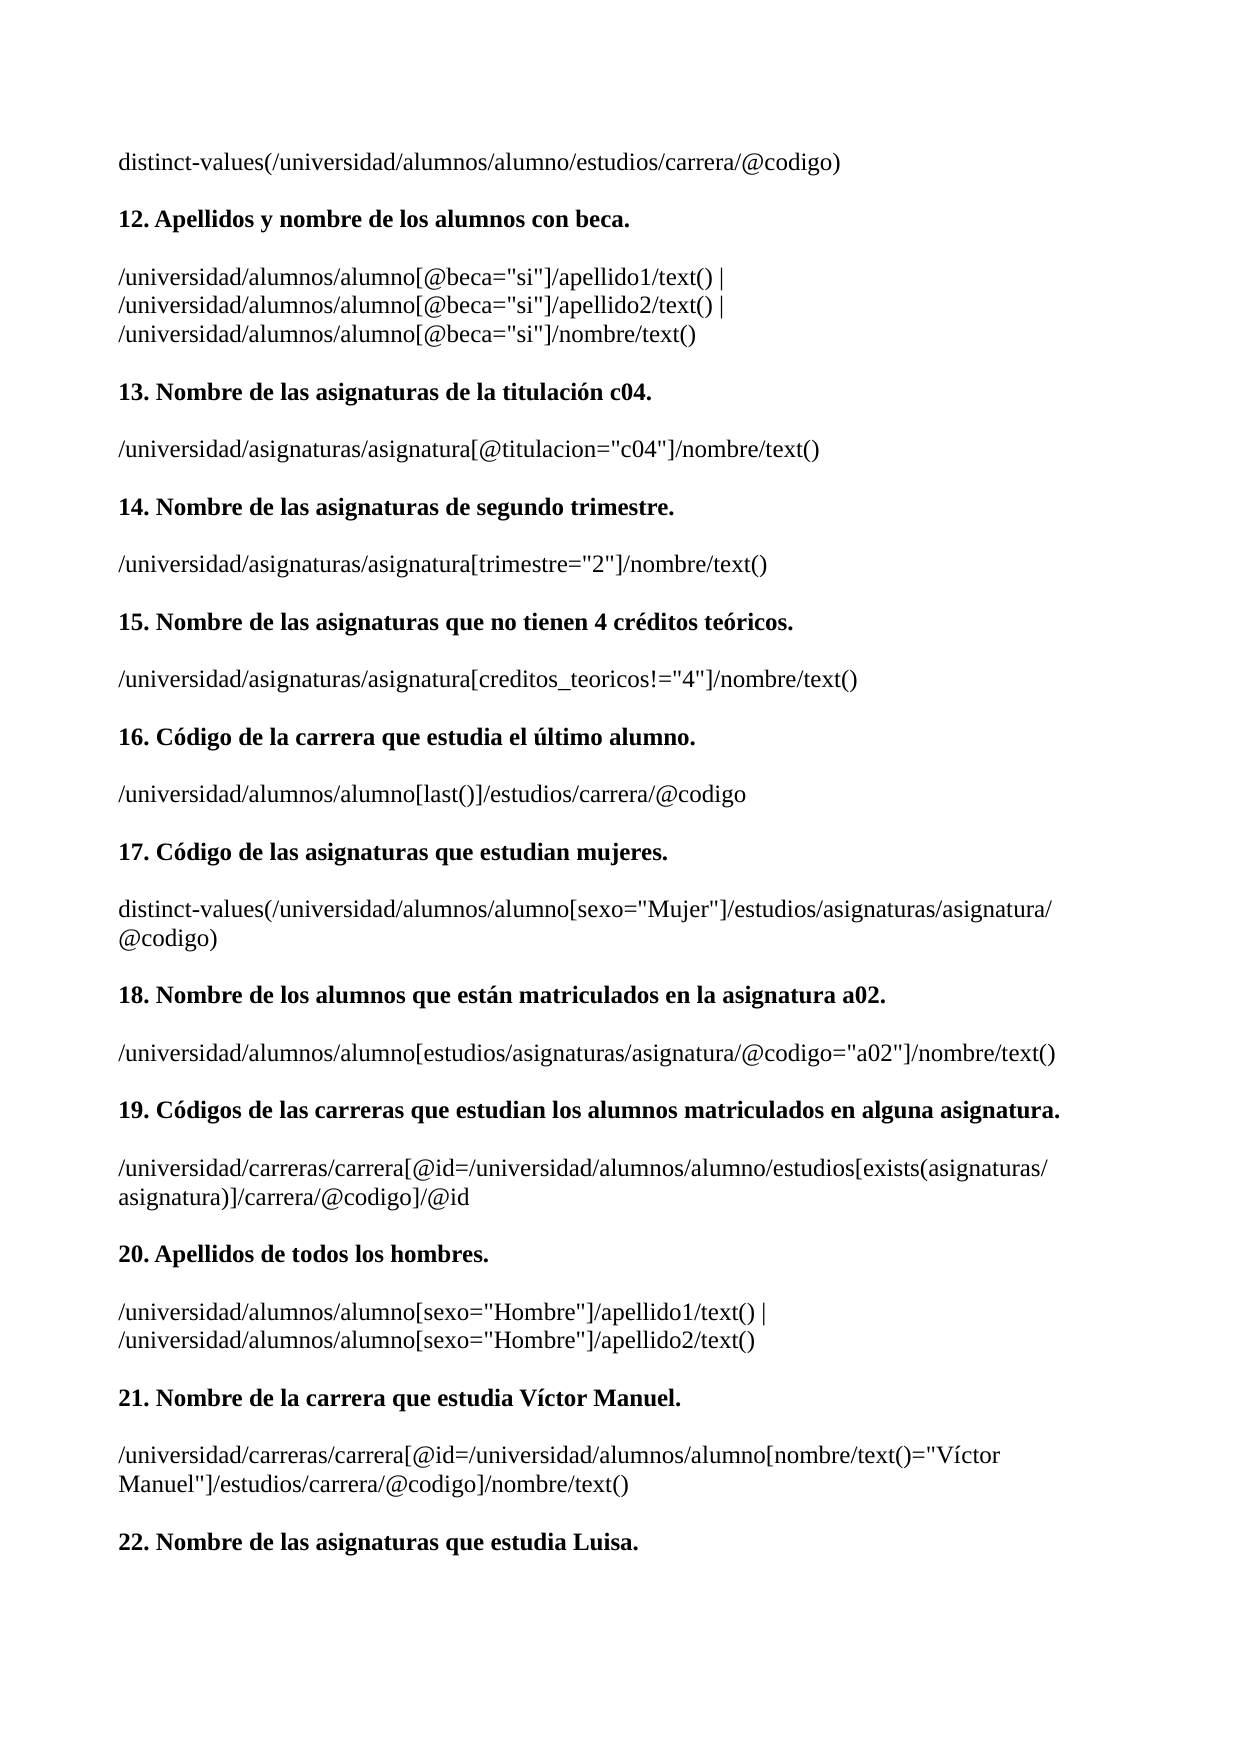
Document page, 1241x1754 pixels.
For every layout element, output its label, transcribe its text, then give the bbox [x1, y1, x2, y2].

text /universidad/alumnos/alumno[last()]/estudios/carrera/@codigo [118, 779, 1122, 808]
text /universidad/asignaturas/asignatura[trimestre="2"]/nombre/text() [118, 549, 1122, 578]
text /universidad/asignaturas/asignatura[@titulacion="c04"]/nombre/text() [118, 434, 1122, 463]
text /universidad/asignaturas/asignatura[creditos_teoricos!="4"]/nombre/text() [118, 664, 1122, 693]
text 16. Código de la carrera que estudia el último alumno. [118, 722, 1122, 751]
text 12. Apellidos y nombre de los alumnos con beca. [118, 204, 1122, 233]
text distinct-values(/universidad/alumnos/alumno[sexo="Mujer"]/estudios/asignaturas/asignatura/@codigo) [118, 894, 1122, 952]
text 18. Nombre de los alumnos que están matriculados en la asignatura a02. [118, 981, 1122, 1009]
text /universidad/carreras/carrera[@id=/universidad/alumnos/alumno/estudios[exists(asignaturas/asignatura)]/carrera/@codigo]/@id [118, 1153, 1122, 1211]
text 15. Nombre de las asignaturas que no tienen 4 créditos teóricos. [118, 607, 1122, 636]
text distinct-values(/universidad/alumnos/alumno/estudios/carrera/@codigo) [118, 147, 1122, 176]
text 19. Códigos de las carreras que estudian los alumnos matriculados en alguna asignatura. [118, 1096, 1122, 1124]
text 17. Código de las asignaturas que estudian mujeres. [118, 837, 1122, 866]
text 14. Nombre de las asignaturas de segundo trimestre. [118, 492, 1122, 521]
text 20. Apellidos de todos los hombres. [118, 1239, 1122, 1268]
text 13. Nombre de las asignaturas de la titulación c04. [118, 377, 1122, 406]
text /universidad/alumnos/alumno[estudios/asignaturas/asignatura/@codigo="a02"]/nombre/text() [118, 1038, 1122, 1067]
text /universidad/alumnos/alumno[@beca="si"]/apellido1/text() | /universidad/alumnos/alumno[@beca="si"]/apellido2/text() | /universidad/alumnos/alumno[@beca="si"]/nombre/text() [118, 262, 1122, 348]
text 21. Nombre de la carrera que estudia Víctor Manuel. [118, 1383, 1122, 1412]
text /universidad/alumnos/alumno[sexo="Hombre"]/apellido1/text() | /universidad/alumnos/alumno[sexo="Hombre"]/apellido2/text() [118, 1297, 1122, 1354]
text 22. Nombre de las asignaturas que estudia Luisa. [118, 1527, 1122, 1556]
text /universidad/carreras/carrera[@id=/universidad/alumnos/alumno[nombre/text()="Ví­ctor Manuel"]/estudios/carrera/@codigo]/nombre/text() [118, 1441, 1122, 1498]
